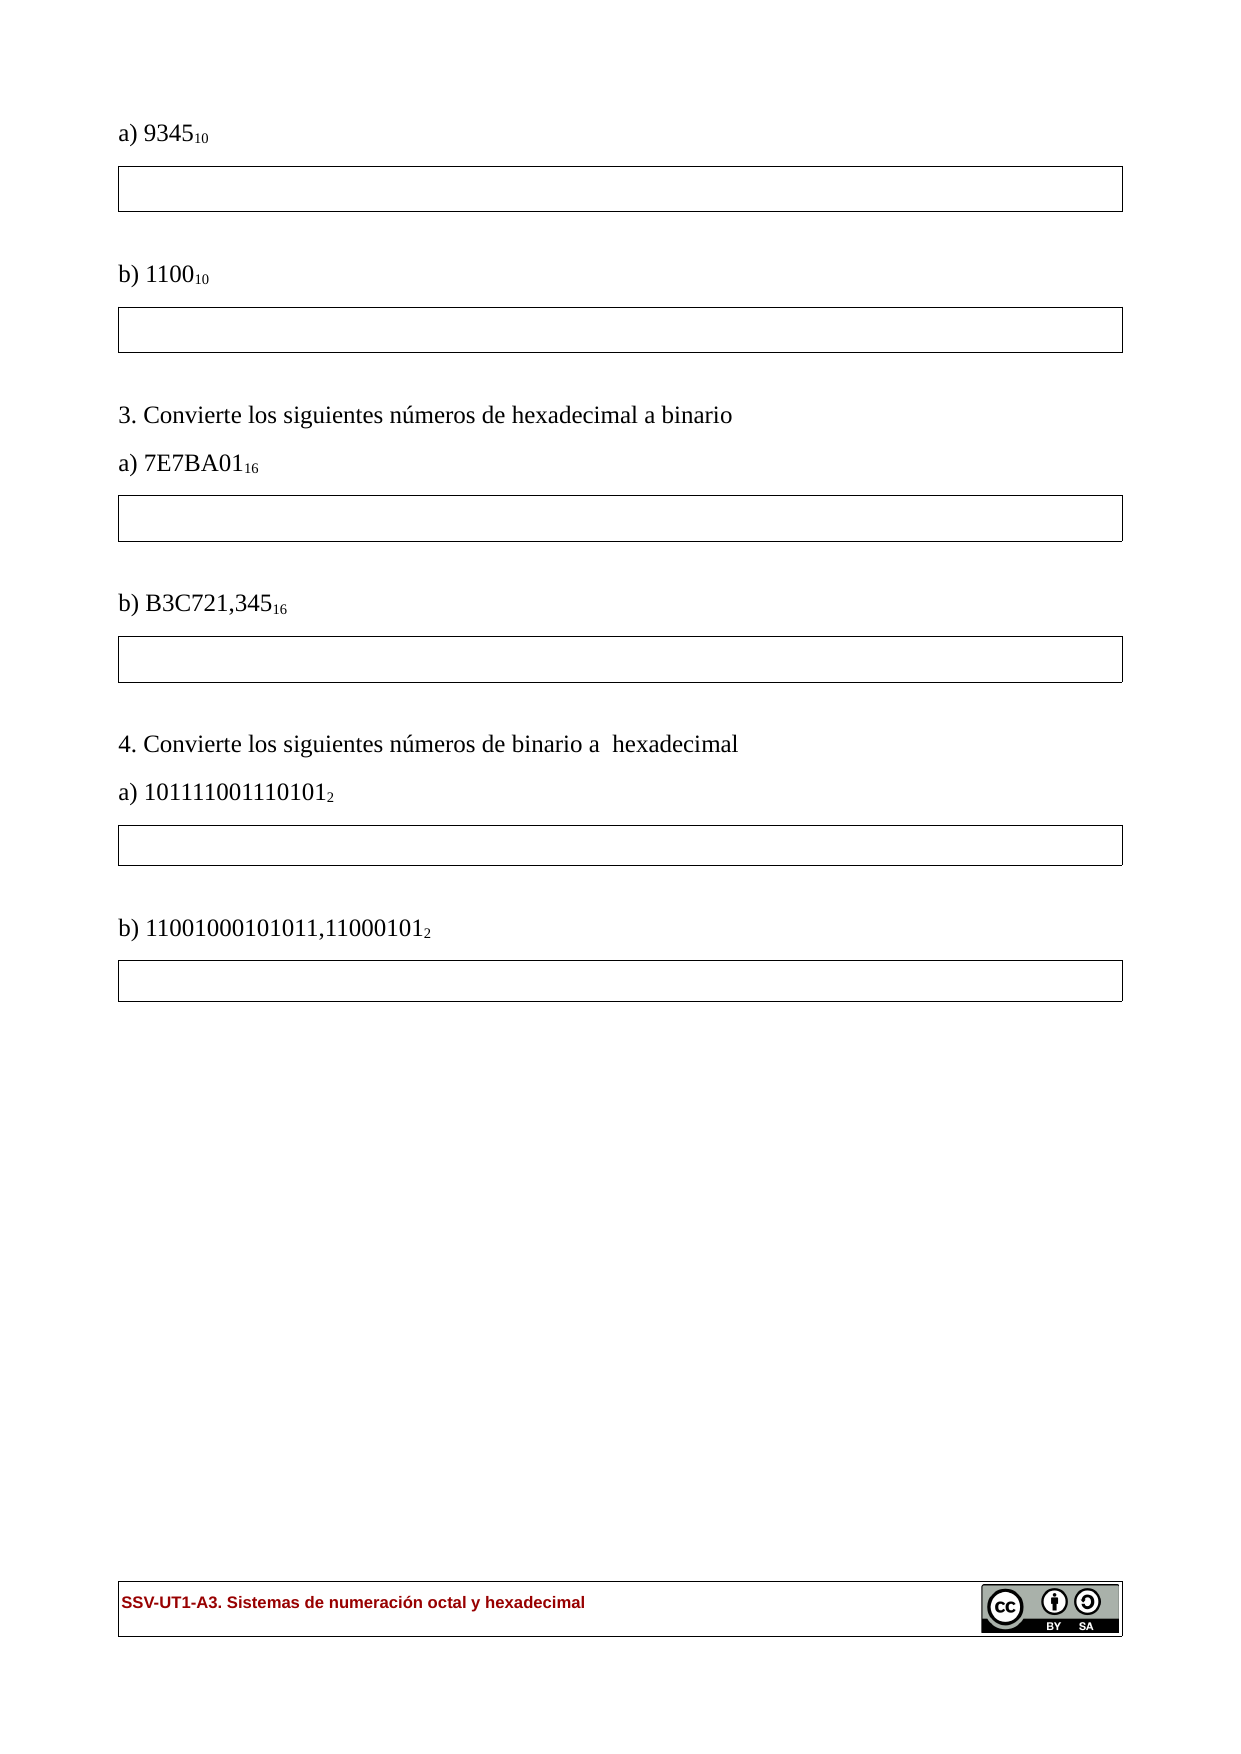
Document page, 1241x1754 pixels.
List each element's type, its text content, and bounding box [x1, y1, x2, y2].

text a) 7E7BA0116 [118, 448, 1122, 476]
text a) 1011110011101012 [118, 777, 1122, 806]
text 4. Convierte los siguientes números de binario a hexadecimal [118, 729, 1122, 758]
text 3. Convierte los siguientes números de hexadecimal a binario [118, 400, 1122, 429]
table_header [119, 308, 1122, 352]
text a) 934510 [118, 118, 1122, 147]
table_header [119, 167, 1122, 211]
text b) 110010 [118, 259, 1122, 288]
picture [981, 1584, 1119, 1633]
text b) B3C721,34516 [118, 588, 1122, 617]
text b) 11001000101011,110001012 [118, 913, 1122, 941]
table_header [119, 637, 1122, 682]
table_header [119, 961, 1122, 1001]
table_header [119, 496, 1122, 541]
table_header [119, 826, 1122, 865]
